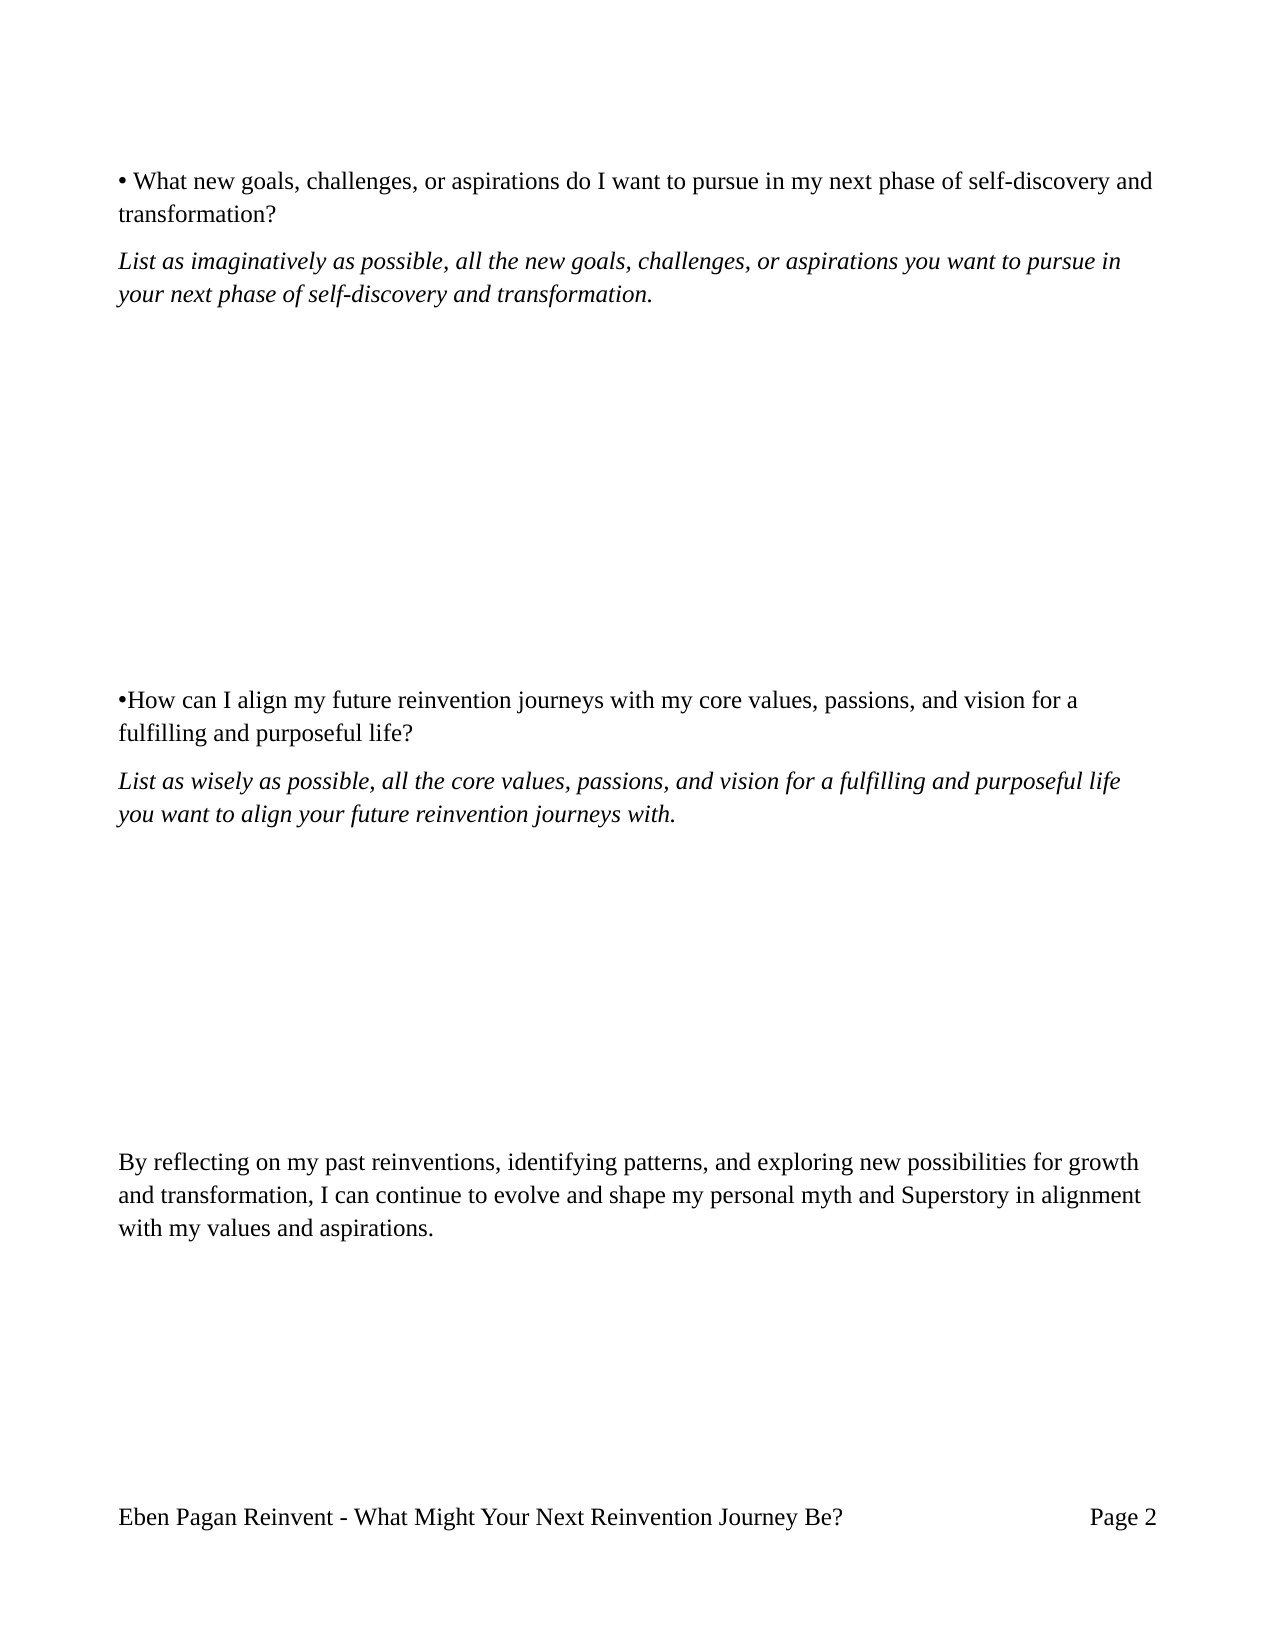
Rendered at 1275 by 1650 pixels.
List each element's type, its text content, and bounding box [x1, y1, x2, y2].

list How can I align my future reinvention journeys with my core values, passions, and vision for a fulfilling and purposeful life? [118, 686, 1157, 747]
text List as wisely as possible, all the core values, passions, and vision for a fulfilling and purposeful life you want to align your future reinvention journeys with. [118, 766, 1157, 828]
text By reflecting on my past reinventions, identifying patterns, and exploring new possibilities for growth and transformation, I can continue to evolve and shape my personal myth and Superstory in alignment with my values and aspirations. [118, 1147, 1157, 1242]
text List as imaginatively as possible, all the new goals, challenges, or aspirations you want to pursue in your next phase of self-discovery and transformation. [118, 246, 1157, 308]
list What new goals, challenges, or aspirations do I want to pursue in my next phase of self-discovery and transformation? [118, 166, 1157, 227]
